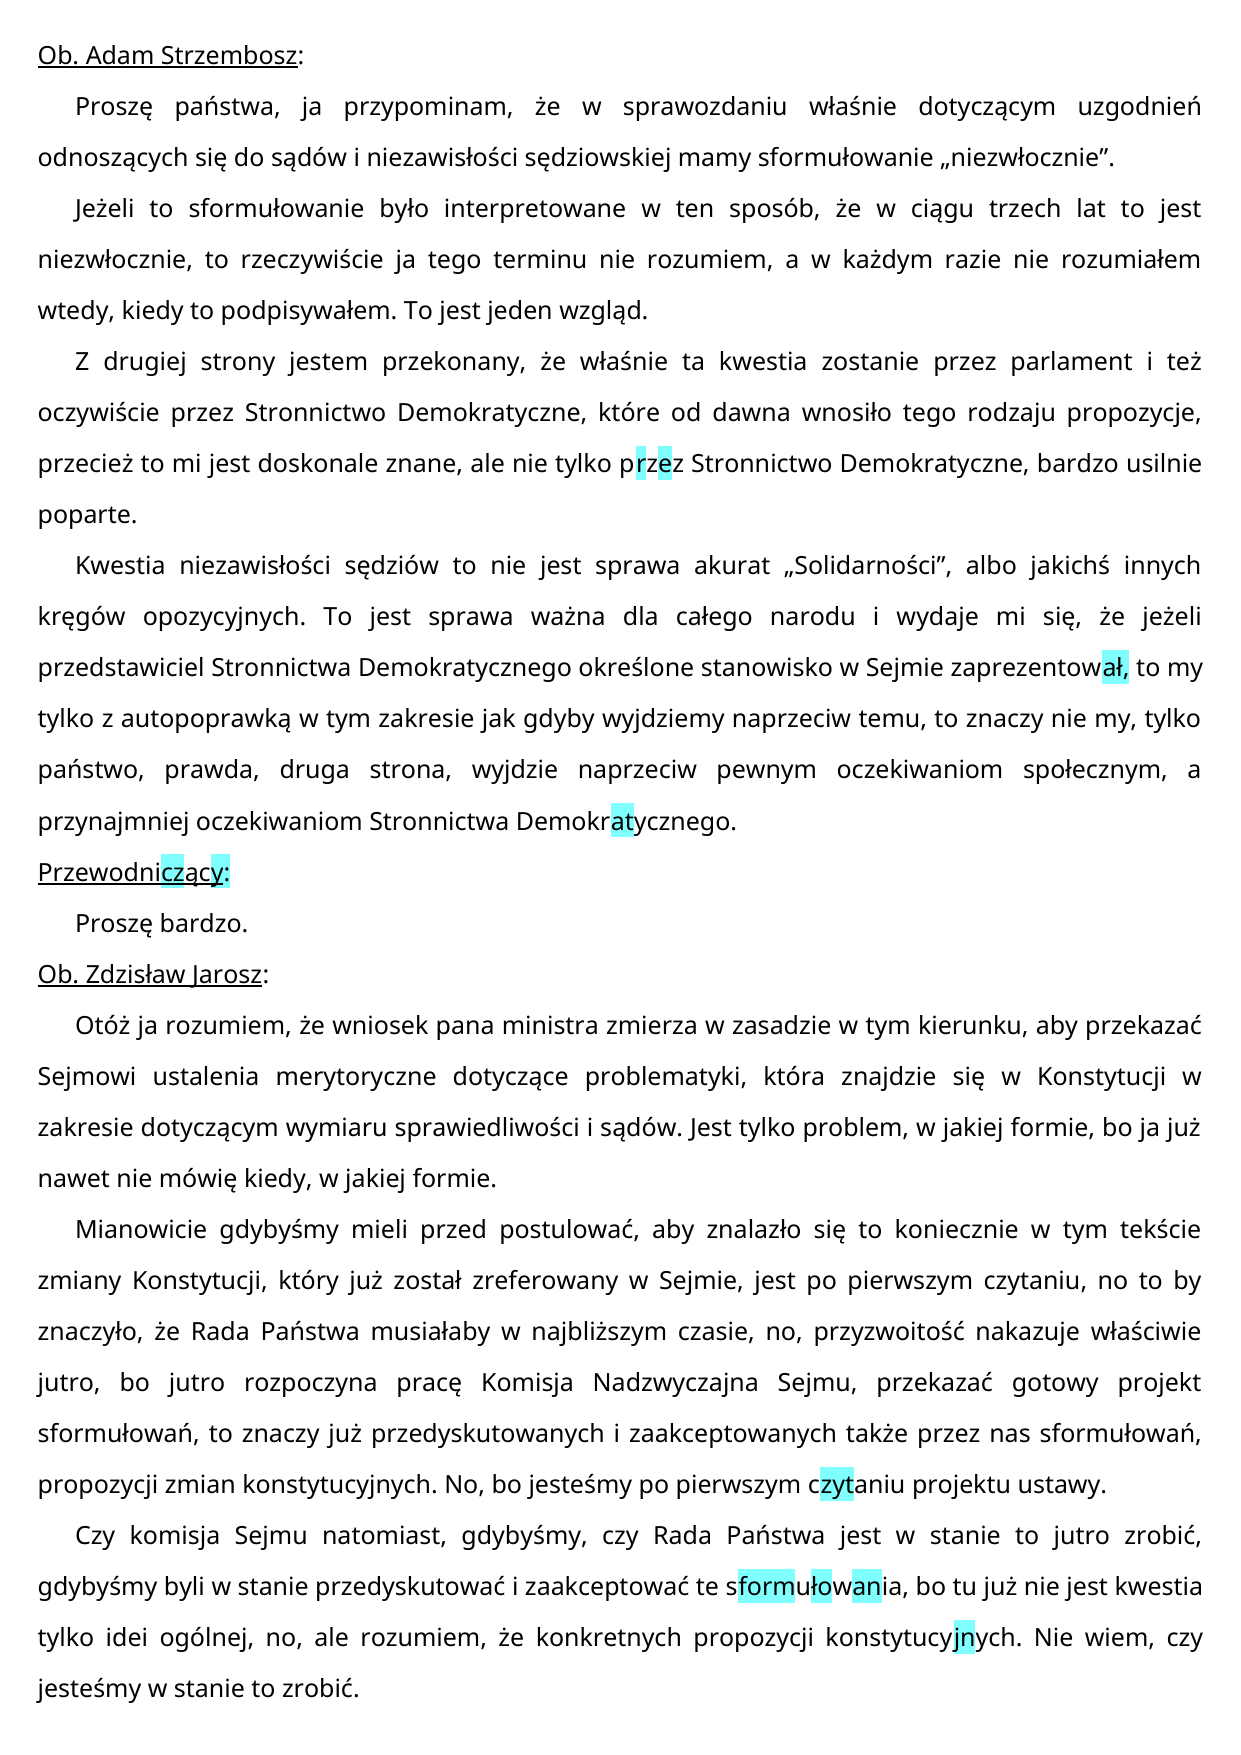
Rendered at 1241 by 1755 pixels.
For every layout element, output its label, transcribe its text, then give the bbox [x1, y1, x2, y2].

text Mianowicie gdybyśmy mieli przed postulować, aby znalazło się to koniecznie w tym tekście zmiany Konstytucji, który już został zreferowany w Sejmie, jest po pierwszym czytaniu, no to by znaczyło, że Rada Państwa musiałaby w najbliższym czasie, no, przyzwoitość nakazuje właściwie jutro, bo jutro rozpoczyna pracę Komisja Nadzwyczajna Sejmu, przekazać gotowy projekt sformułowań, to znaczy już przedyskutowanych i zaakceptowanych także przez nas sformułowań, propozycji zmian konstytucyjnych. No, bo jesteśmy po pierwszym czytaniu projektu ustawy. [37, 1211, 1203, 1501]
text Jeżeli to sformułowanie było interpretowane w ten sposób, że w ciągu trzech lat to jest niezwłocznie, to rzeczywiście ja tego terminu nie rozumiem, a w każdym razie nie rozumiałem wtedy, kiedy to podpisywałem. To jest jeden wzgląd. [37, 191, 1203, 327]
text Z drugiej strony jestem przekonany, że właśnie ta kwestia zostanie przez parlament i też oczywiście przez Stronnictwo Demokratyczne, które od dawna wnosiło tego rodzaju propozycje, przecież to mi jest doskonale znane, ale nie tylko przez Stronnictwo Demokratyczne, bardzo usilnie poparte. [37, 344, 1203, 531]
text Proszę państwa, ja przypominam, że w sprawozdaniu właśnie dotyczącym uzgodnień odnoszących się do sądów i niezawisłości sędziowskiej mamy sformułowanie „niezwłocznie”. [37, 88, 1203, 174]
text Przewodniczący: [37, 854, 1203, 888]
text Proszę bardzo. [37, 905, 1203, 939]
text Ob. Adam Strzembosz: [37, 37, 1203, 72]
text Kwestia niezawisłości sędziów to nie jest sprawa akurat „Solidarności”, albo jakichś innych kręgów opozycyjnych. To jest sprawa ważna dla całego narodu i wydaje mi się, że jeżeli przedstawiciel Stronnictwa Demokratycznego określone stanowisko w Sejmie zaprezentował, to my tylko z autopoprawką w tym zakresie jak gdyby wyjdziemy naprzeciw temu, to znaczy nie my, tylko państwo, prawda, druga strona, wyjdzie naprzeciw pewnym oczekiwaniom społecznym, a przynajmniej oczekiwaniom Stronnictwa Demokratycznego. [37, 548, 1203, 837]
text Otóż ja rozumiem, że wniosek pana ministra zmierza w zasadzie w tym kierunku, aby przekazać Sejmowi ustalenia merytoryczne dotyczące problematyki, która znajdzie się w Konstytucji w zakresie dotyczącym wymiaru sprawiedliwości i sądów. Jest tylko problem, w jakiej formie, bo ja już nawet nie mówię kiedy, w jakiej formie. [37, 1007, 1203, 1194]
text Ob. Zdzisław Jarosz: [37, 956, 1203, 990]
text Czy komisja Sejmu natomiast, gdybyśmy, czy Rada Państwa jest w stanie to jutro zrobić, gdybyśmy byli w stanie przedyskutować i zaakceptować te sformułowania, bo tu już nie jest kwestia tylko idei ogólnej, no, ale rozumiem, że konkretnych propozycji konstytucyjnych. Nie wiem, czy jesteśmy w stanie to zrobić. [37, 1518, 1203, 1705]
